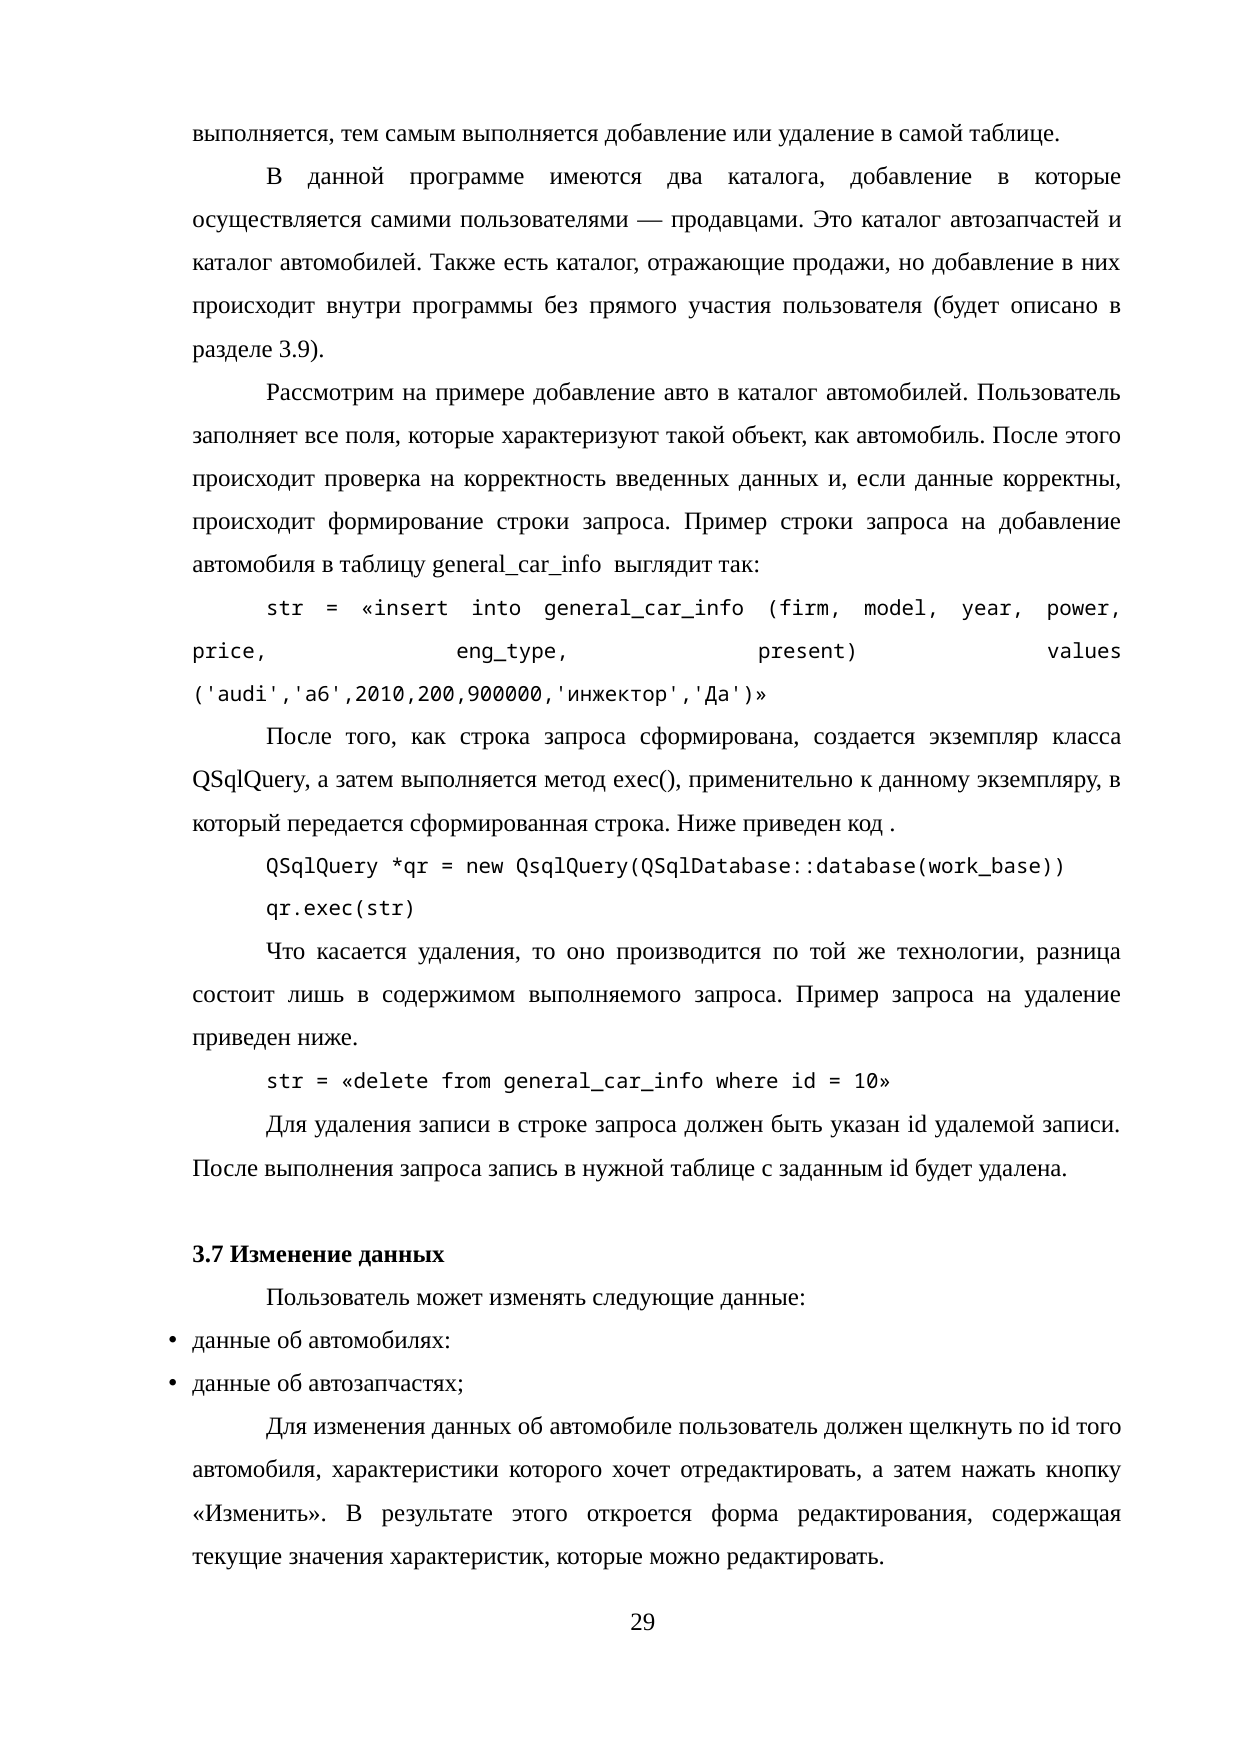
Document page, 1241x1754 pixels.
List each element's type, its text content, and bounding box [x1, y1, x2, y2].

text Для изменения данных об автомобиле пользователь должен щелкнуть по id того автомобиля, характеристики которого хочет отредактировать, а затем нажать кнопку «Изменить». В результате этого откроется форма редактирования, содержащая текущие значения характеристик, которые можно редактировать. [192, 1411, 1122, 1569]
text Рассмотрим на примере добавление авто в каталог автомобилей. Пользователь заполняет все поля, которые характеризуют такой объект, как автомобиль. После этого происходит проверка на корректность введенных данных и, если данные корректны, происходит формирование строки запроса. Пример строки запроса на добавление автомобиля в таблицу general_car_info выглядит так: [192, 377, 1122, 578]
text str = «delete from general_car_info where id = 10» [192, 1065, 1122, 1095]
list данные об автомобилях: [168, 1325, 1122, 1354]
list данные об автозапчастях; [168, 1368, 1122, 1397]
text str = «insert into general_car_info (firm, model, year, power, price, eng_type, present) values ('audi','a6',2010,200,900000,'инжектор','Да')» [192, 592, 1122, 707]
text Что касается удаления, то оно производится по той же технологии, разница состоит лишь в содержимом выполняемого запроса. Пример запроса на удаление приведен ниже. [192, 936, 1122, 1051]
text выполняется, тем самым выполняется добавление или удаление в самой таблице. [192, 118, 1122, 147]
text Пользователь может изменять следующие данные: [192, 1282, 1122, 1311]
text qr.exec(str) [192, 893, 1122, 922]
text QSqlQuery *qr = new QsqlQuery(QSqlDatabase::database(work_base)) [192, 851, 1122, 879]
text В данной программе имеются два каталога, добавление в которые осуществляется самими пользователями — продавцами. Это каталог автозапчастей и каталог автомобилей. Также есть каталог, отражающие продажи, но добавление в них происходит внутри программы без прямого участия пользователя (будет описано в разделе 3.9). [192, 161, 1122, 362]
subtitle 3.7 Изменение данных [192, 1239, 1122, 1268]
text После того, как строка запроса сформирована, создается экземпляр класса QSqlQuery, а затем выполняется метод exec(), применительно к данному экземпляру, в который передается сформированная строка. Ниже приведен код . [192, 721, 1122, 836]
text Для удаления записи в строке запроса должен быть указан id удалемой записи. После выполнения запроса запись в нужной таблице с заданным id будет удалена. [192, 1109, 1122, 1181]
